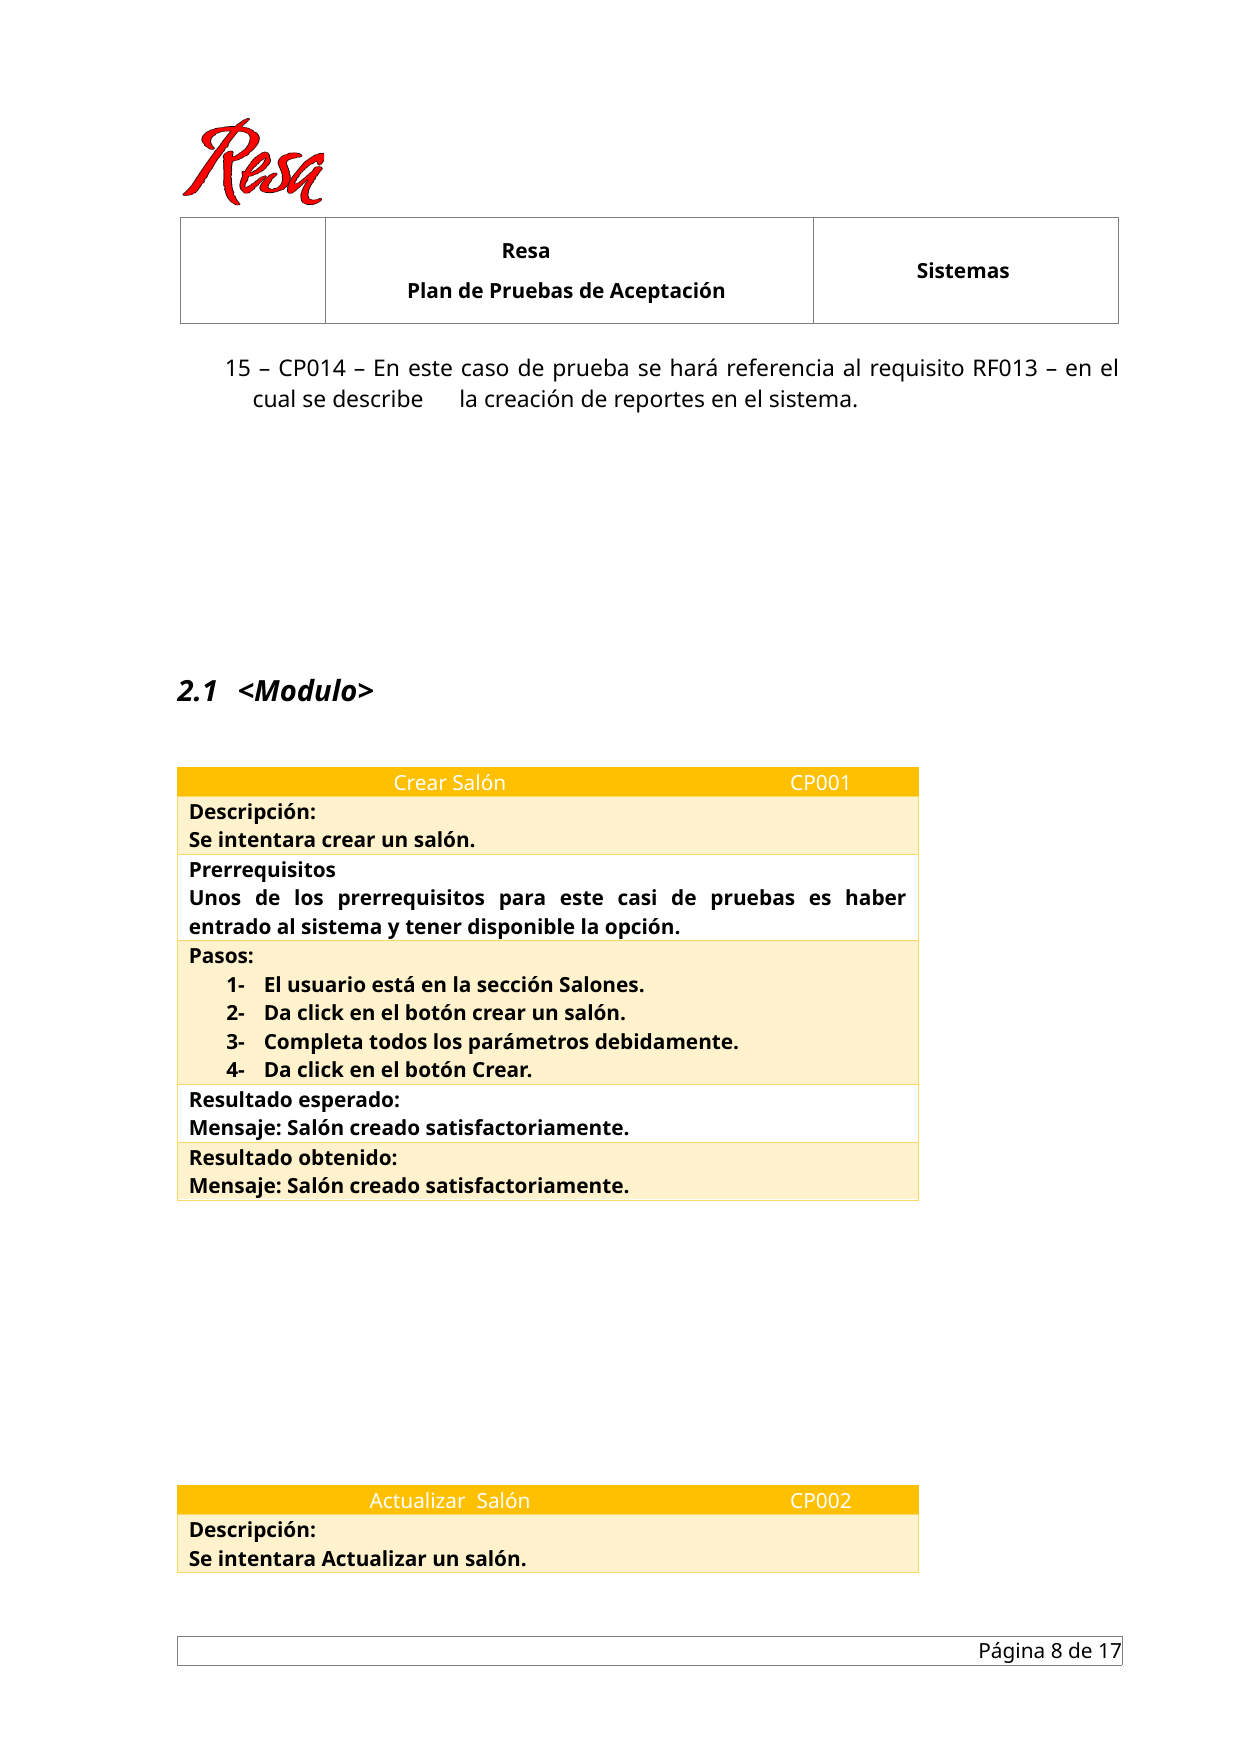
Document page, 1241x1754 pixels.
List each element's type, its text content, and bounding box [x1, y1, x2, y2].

table_header Crear Salón [178, 768, 722, 796]
table_header CP001 [722, 768, 918, 796]
table_cell Resultado obtenido: Mensaje: Salón creado satisfactoriamente. [178, 1143, 918, 1199]
table_cell Descripción: Se intentara crear un salón. [178, 797, 918, 854]
table_header Actualizar Salón [178, 1486, 722, 1514]
table_cell Prerrequisitos Unos de los prerrequisitos para este casi de pruebas es haber entrado al sistema y tener disponible la opción. [178, 855, 918, 940]
subtitle <Modulo> [177, 671, 1122, 710]
table_cell Descripción: Se intentara Actualizar un salón. [178, 1515, 918, 1572]
table_header CP002 [722, 1486, 918, 1514]
table_cell Pasos: El usuario está en la sección Salones. Da click en el botón crear un salón. Completa todos los parámetros debidamente. Da click en el botón Crear. [178, 941, 918, 1084]
text 15 – CP014 – En este caso de prueba se hará referencia al requisito RF013 – en el cual se describe la creación de reportes en el sistema. [177, 352, 1122, 414]
table_cell Resultado esperado: Mensaje: Salón creado satisfactoriamente. [178, 1085, 918, 1142]
